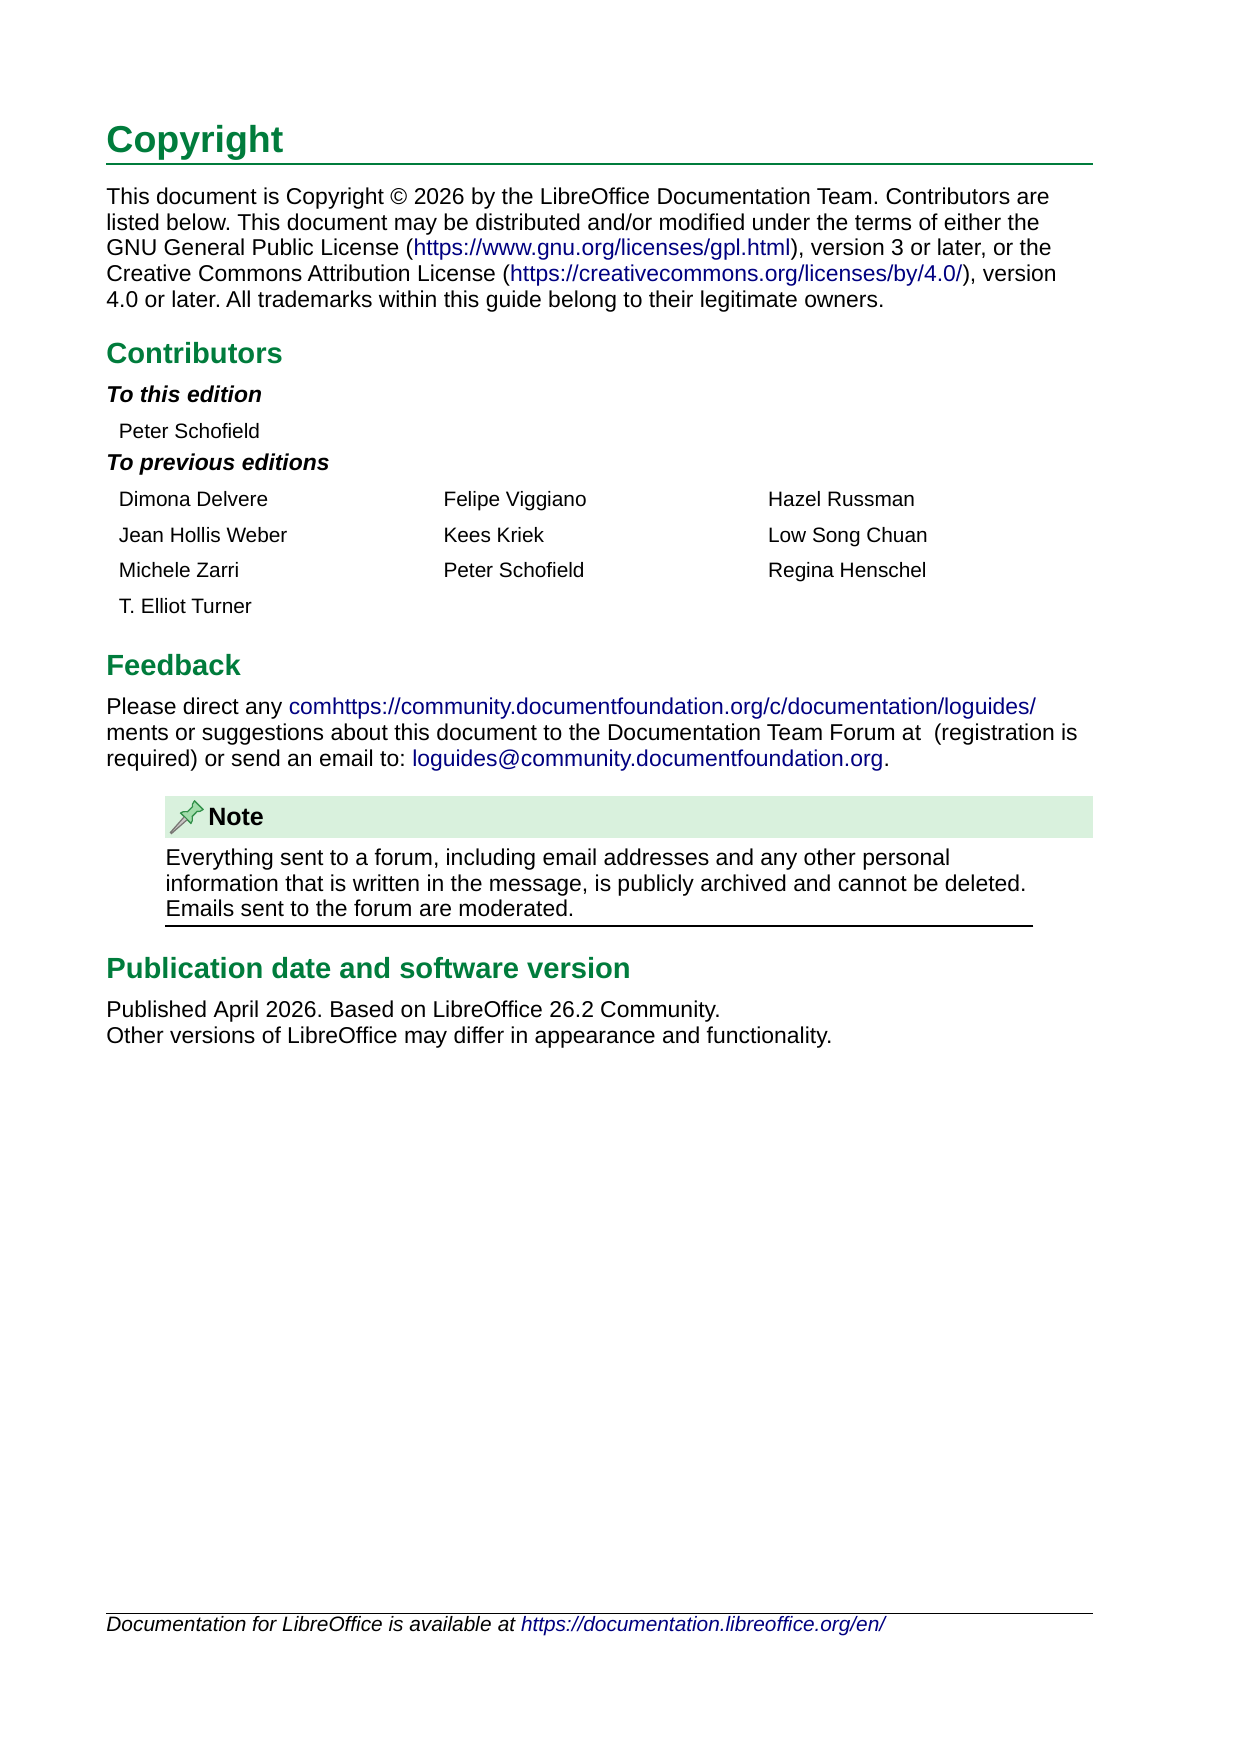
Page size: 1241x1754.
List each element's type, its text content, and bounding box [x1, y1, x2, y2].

subtitle To this edition [106, 382, 1093, 407]
text Please direct any comhttps://community.documentfoundation.org/c/documentation/loguides/ments or suggestions about this document to the Documentation Team Forum at (registration is required) or send an email to: loguides@community.documentfoundation.org. [106, 694, 1093, 771]
table_cell T. Elliot Turner [113, 589, 437, 624]
table_cell [762, 589, 1086, 624]
table_header [437, 414, 762, 449]
table_cell Low Song Chuan [762, 517, 1086, 553]
text Everything sent to a forum, including email addresses and any other personal information that is written in the message, is publicly archived and cannot be deleted. Emails sent to the forum are moderated. [165, 845, 1033, 925]
table_cell Jean Hollis Weber [113, 517, 437, 553]
table_cell [437, 589, 762, 624]
subtitle Copyright [106, 118, 1093, 163]
subtitle Feedback [106, 649, 1093, 682]
subtitle Publication date and software version [106, 952, 1093, 984]
text This document is Copyright © 2026 by the LibreOffice Documentation Team. Contributors are listed below. This document may be distributed and/or modified under the terms of either the GNU General Public License (https://www.gnu.org/licenses/gpl.html), version 3 or later, or the Creative Commons Attribution License (https://creativecommons.org/licenses/by/4.0/), version 4.0 or later. All trademarks within this guide belong to their legitimate owners. [106, 184, 1093, 312]
table_header Dimona Delvere [113, 481, 437, 517]
table_cell Peter Schofield [437, 553, 762, 588]
table_cell Regina Henschel [762, 553, 1086, 588]
table_header Felipe Viggiano [437, 481, 762, 517]
subtitle Note [208, 796, 1093, 838]
subtitle Contributors [106, 337, 1093, 369]
table_header Hazel Russman [762, 481, 1086, 517]
table_cell Kees Kriek [437, 517, 762, 553]
table_cell Michele Zarri [113, 553, 437, 588]
subtitle To previous editions [106, 449, 1093, 475]
table_header Peter Schofield [113, 414, 437, 449]
text Published April 2026. Based on LibreOffice 26.2 Community. Other versions of LibreOffice may differ in appearance and functionality. [106, 997, 1093, 1048]
table_header [762, 414, 1086, 449]
